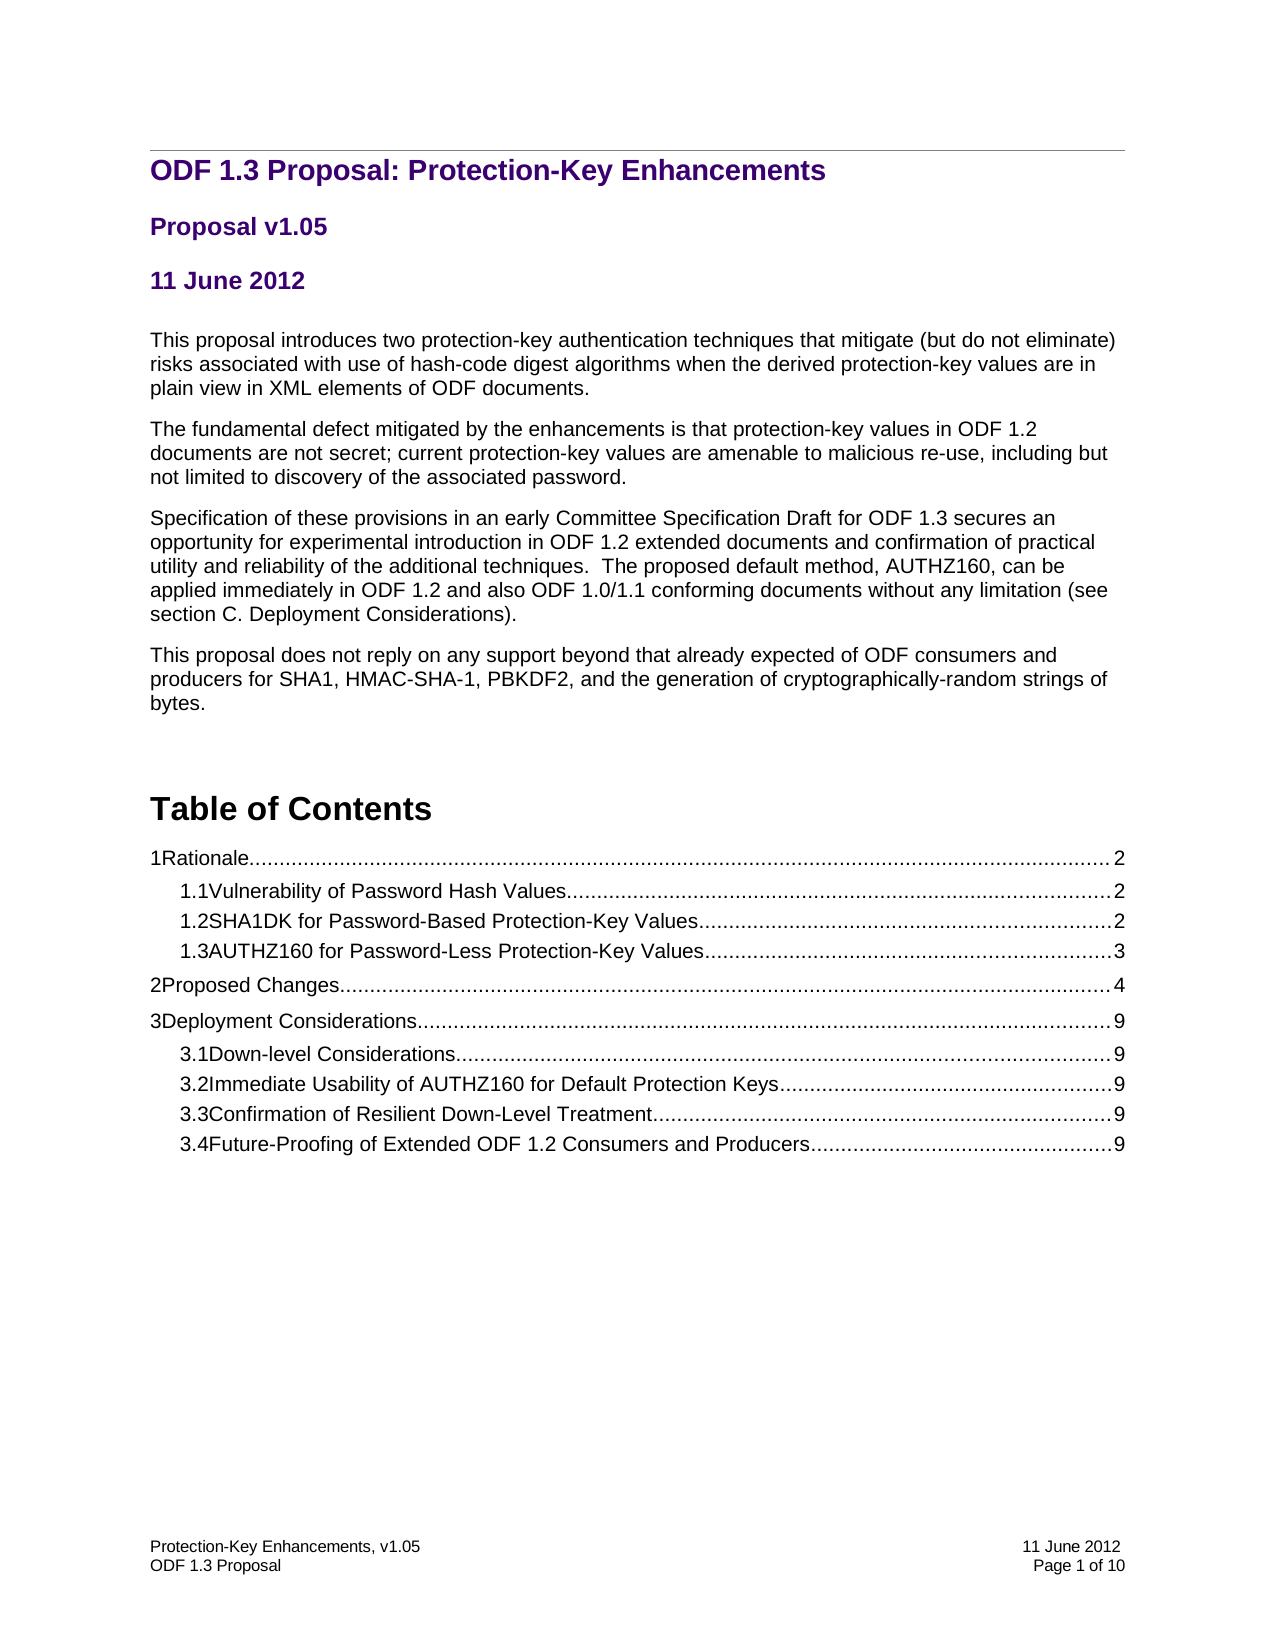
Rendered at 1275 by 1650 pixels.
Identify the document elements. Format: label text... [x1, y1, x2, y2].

subtitle 3.4Future-Proofing of Extended ODF 1.2 Consumers and Producers 9 [179, 1132, 1125, 1156]
text Specification of these provisions in an early Committee Specification Draft for ODF 1.3 secures an opportunity for experimental introduction in ODF 1.2 extended documents and confirmation of practical utility and reliability of the additional techniques. The proposed default method, AUTHZ160, can be applied immediately in ODF 1.2 and also ODF 1.0/1.1 conforming documents without any limitation (see section C. Deployment Considerations). [150, 506, 1125, 626]
subtitle Table of Contents [150, 789, 1125, 828]
subtitle 1.2SHA1DK for Password-Based Protection-Key Values 2 [179, 909, 1125, 933]
subtitle 1Rationale 2 [150, 846, 1125, 870]
subtitle 11 June 2012 [150, 263, 1125, 295]
text This proposal does not reply on any support beyond that already expected of ODF consumers and producers for SHA1, HMAC-SHA-1, PBKDF2, and the generation of cryptographically-random strings of bytes. [150, 643, 1125, 715]
subtitle 1.1Vulnerability of Password Hash Values 2 [179, 879, 1125, 903]
subtitle 1.3AUTHZ160 for Password-Less Protection-Key Values 3 [179, 939, 1125, 963]
text This proposal introduces two protection-key authentication techniques that mitigate (but do not eliminate) risks associated with use of hash-code digest algorithms when the derived protection-key values are in plain view in XML elements of ODF documents. [150, 328, 1125, 400]
text The fundamental defect mitigated by the enhancements is that protection-key values in ODF 1.2 documents are not secret; current protection-key values are amenable to malicious re-use, including but not limited to discovery of the associated password. [150, 417, 1125, 489]
subtitle 2Proposed Changes 4 [150, 973, 1125, 997]
subtitle 3Deployment Considerations 9 [150, 1009, 1125, 1033]
subtitle 3.3Confirmation of Resilient Down-Level Treatment 9 [179, 1102, 1125, 1126]
subtitle 3.2Immediate Usability of AUTHZ160 for Default Protection Keys 9 [179, 1072, 1125, 1096]
subtitle 3.1Down-level Considerations 9 [179, 1042, 1125, 1066]
title ODF 1.3 Proposal: Protection-Key Enhancements [150, 151, 1125, 187]
subtitle Proposal v1.05 [150, 208, 1125, 241]
